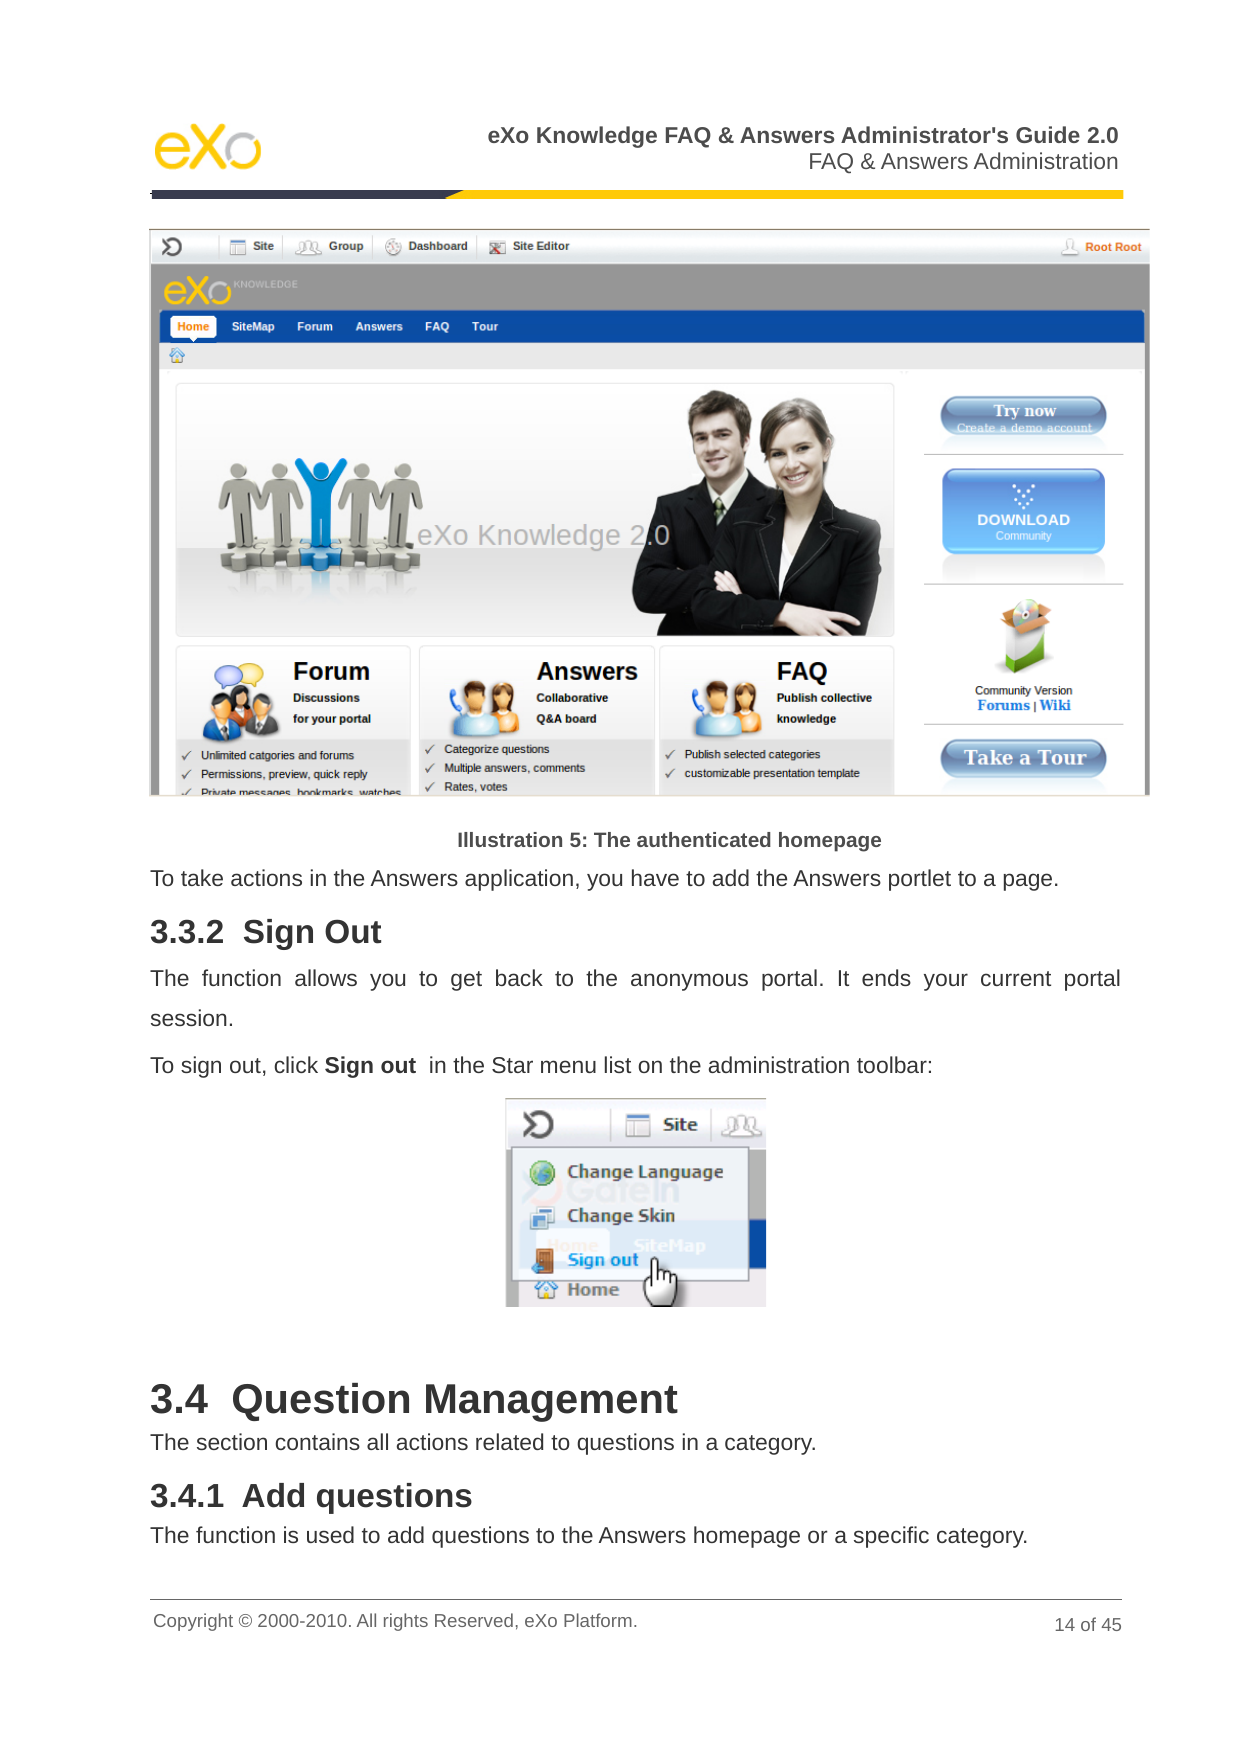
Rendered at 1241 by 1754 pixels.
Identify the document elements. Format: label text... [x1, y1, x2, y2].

subtitle Sign Out [150, 912, 1122, 950]
subtitle Question Management [150, 1374, 1122, 1422]
text To sign out, click Sign out in the Star menu list on the administration toolbar: [76, 1052, 1122, 1078]
text [150, 223, 1122, 228]
text The section contains all actions related to questions in a category. [150, 1429, 1122, 1456]
text The function is used to add questions to the Answers homepage or a specific category. [150, 1522, 1122, 1549]
text The function allows you to get back to the anonymous portal. It ends your current portal session. [150, 965, 1122, 1031]
picture [155, 123, 262, 170]
text Illustration 5: The authenticated homepage [169, 309, 1170, 852]
picture [151, 190, 1124, 199]
subtitle Add questions [150, 1476, 1122, 1515]
text To take actions in the Answers application, you have to add the Answers portlet to a page. [150, 797, 1122, 891]
picture [149, 228, 1150, 797]
picture [505, 1098, 767, 1307]
